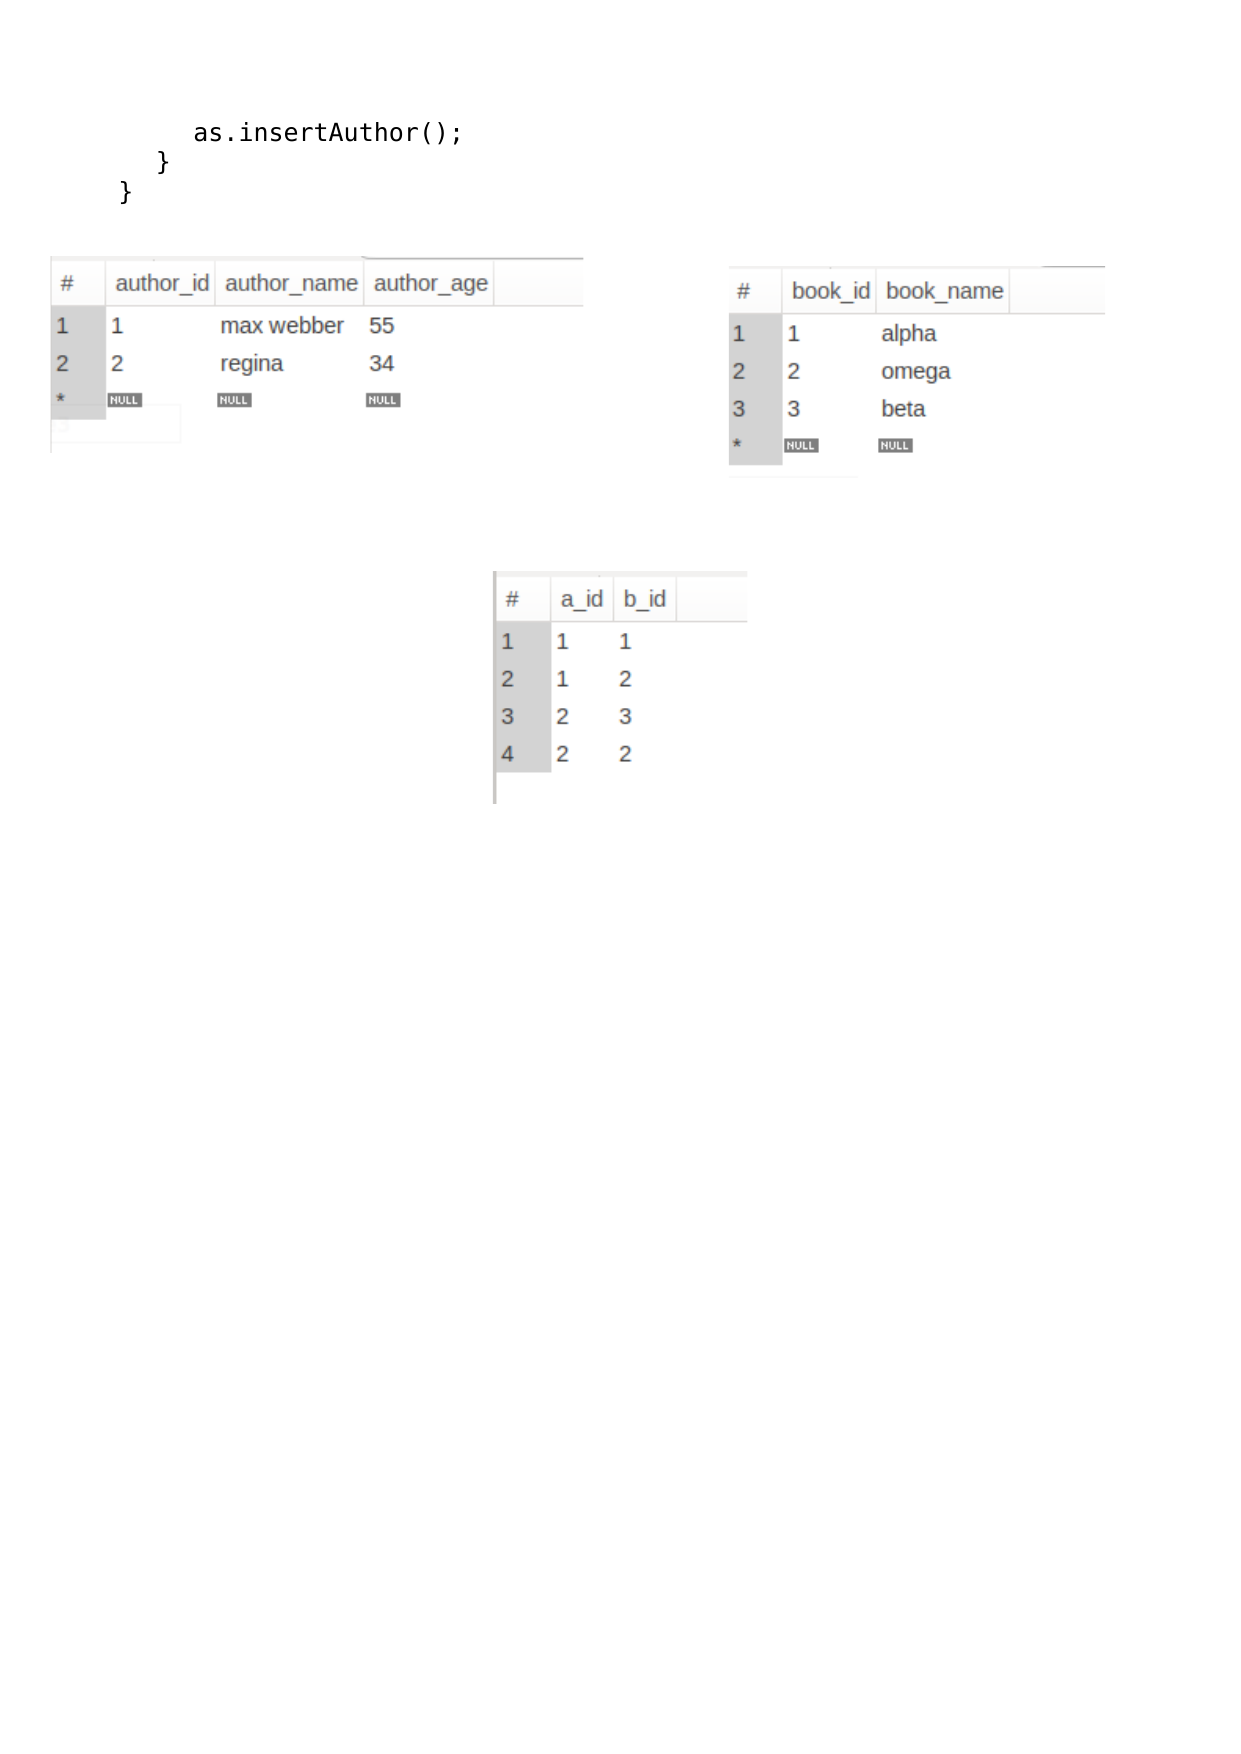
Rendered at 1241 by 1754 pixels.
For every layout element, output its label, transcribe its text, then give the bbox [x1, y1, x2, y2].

text } [118, 177, 1122, 206]
picture [50, 256, 584, 453]
text as.insertAuthor(); [118, 118, 1122, 148]
picture [492, 571, 748, 804]
text } [118, 148, 1122, 177]
picture [728, 266, 1106, 478]
